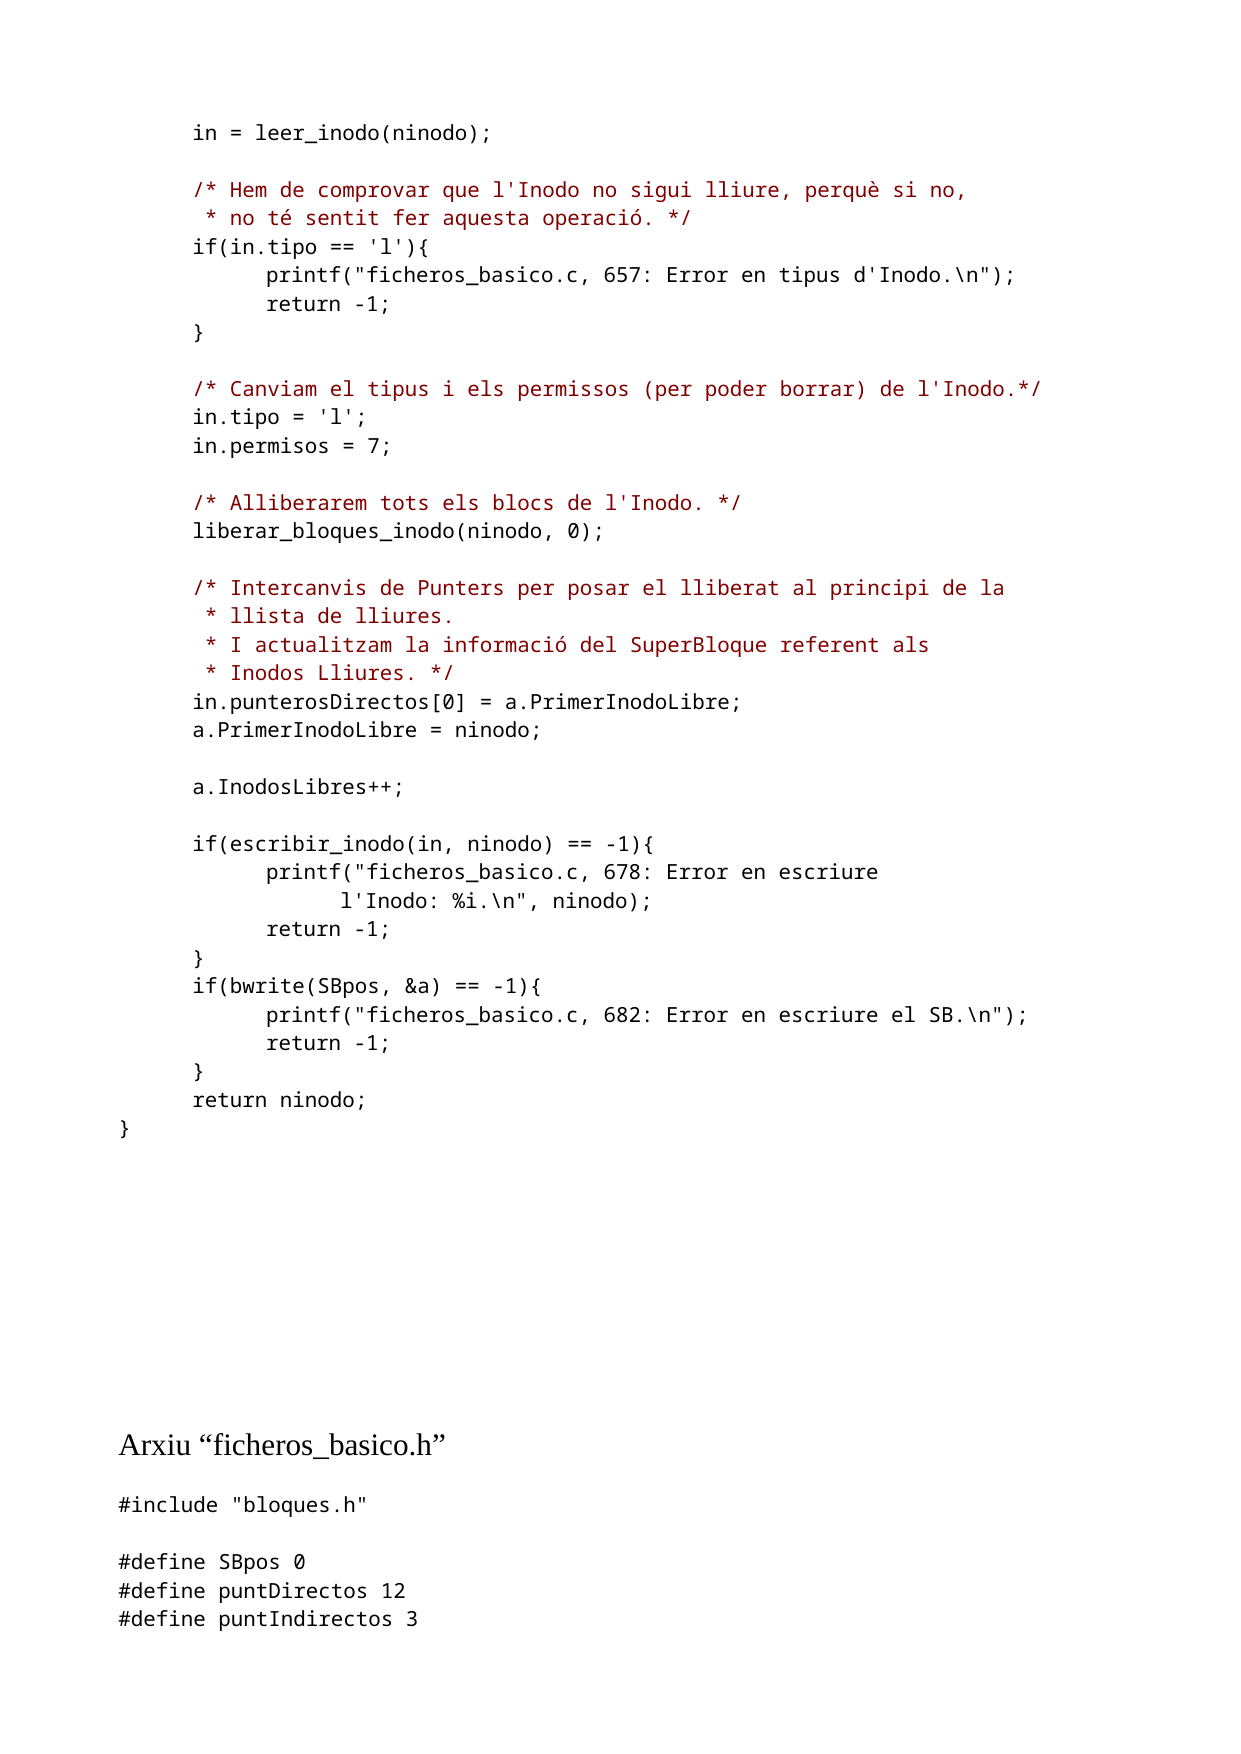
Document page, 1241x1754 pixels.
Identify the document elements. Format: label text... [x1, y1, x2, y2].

text * I actualitzam la informació del SuperBloque referent als [118, 630, 1122, 658]
text in.permisos = 7; [118, 431, 1122, 459]
text * no té sentit fer aquesta operació. */ [118, 203, 1122, 232]
text printf("ficheros_basico.c, 682: Error en escriure el SB.\n"); [118, 1000, 1122, 1028]
text in.tipo = 'l'; [118, 402, 1122, 431]
text /* Hem de comprovar que l'Inodo no sigui lliure, perquè si no, [118, 175, 1122, 203]
text } [118, 1113, 1122, 1142]
text /* Intercanvis de Punters per posar el lliberat al principi de la [118, 573, 1122, 602]
text in.punterosDirectos[0] = a.PrimerInodoLibre; [118, 687, 1122, 715]
text return -1; [118, 1028, 1122, 1057]
text a.InodosLibres++; [118, 772, 1122, 801]
text /* Alliberarem tots els blocs de l'Inodo. */ [118, 488, 1122, 516]
text * Inodos Lliures. */ [118, 658, 1122, 687]
text if(in.tipo == 'l'){ [118, 232, 1122, 260]
text #define puntIndirectos 3 [118, 1604, 1122, 1633]
text if(bwrite(SBpos, &a) == -1){ [118, 971, 1122, 1000]
text #define puntDirectos 12 [118, 1576, 1122, 1604]
text /* Canviam el tipus i els permissos (per poder borrar) de l'Inodo.*/ [118, 374, 1122, 402]
text Arxiu “ficheros_basico.h” [118, 1426, 1122, 1462]
text printf("ficheros_basico.c, 657: Error en tipus d'Inodo.\n"); [118, 260, 1122, 289]
text * llista de lliures. [118, 602, 1122, 630]
text liberar_bloques_inodo(ninodo, 0); [118, 516, 1122, 545]
text } [118, 1057, 1122, 1085]
text printf("ficheros_basico.c, 678: Error en escriure [118, 857, 1122, 886]
text #define SBpos 0 [118, 1547, 1122, 1576]
text return -1; [118, 289, 1122, 317]
text a.PrimerInodoLibre = ninodo; [118, 715, 1122, 744]
text #include "bloques.h" [118, 1491, 1122, 1519]
text if(escribir_inodo(in, ninodo) == -1){ [118, 829, 1122, 857]
text } [118, 317, 1122, 346]
text l'Inodo: %i.\n", ninodo); [118, 886, 1122, 914]
text in = leer_inodo(ninodo); [118, 118, 1122, 147]
text return ninodo; [118, 1085, 1122, 1113]
text } [118, 943, 1122, 971]
text return -1; [118, 914, 1122, 943]
